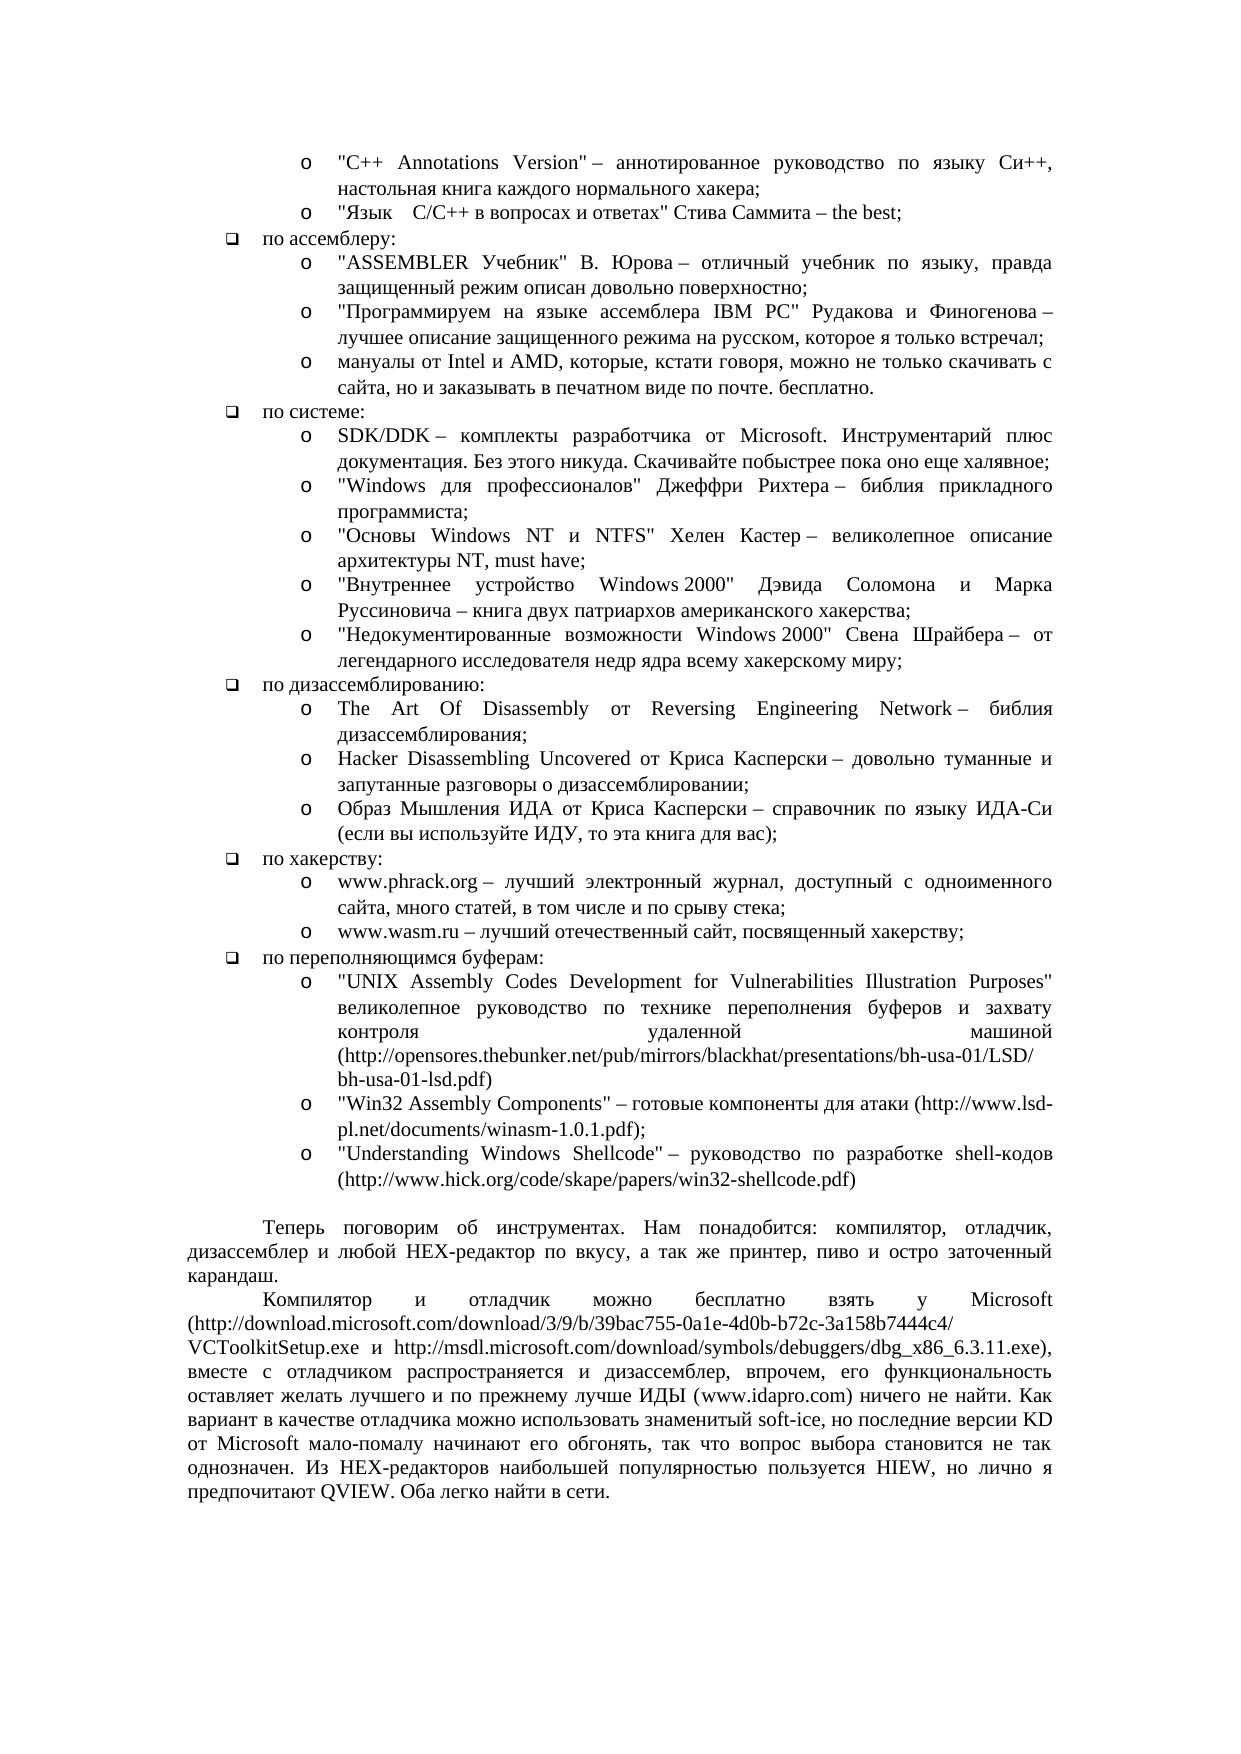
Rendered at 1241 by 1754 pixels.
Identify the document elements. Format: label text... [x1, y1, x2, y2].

list мануалы от Intel и AMD, которые, кстати говоря, можно не только скачивать с сайта, но и заказывать в печатном виде по почте. бесплатно. [300, 349, 1053, 399]
list "Win32 Assembly Components" – готовые компоненты для атаки (http://www.lsd-pl.net/documents/winasm-1.0.1.pdf); [300, 1091, 1053, 1141]
list по ассемблеру: [225, 226, 1053, 249]
list Hacker Disassembling Uncovered от Kриса Касперски – довольно туманные и запутанные разговоры о дизассемблировании; [300, 746, 1053, 796]
text Теперь поговорим об инструментах. Нам понадобится: компилятор, отладчик, дизассемблер и любой HEX-редактор по вкусу, а так же принтер, пиво и остро заточенный карандаш. [187, 1215, 1053, 1287]
list по переполняющимся буферам: [225, 945, 1053, 969]
list "Внутреннее устройство Windows 2000" Дэвида Соломона и Марка Руссиновича – книга двух патриархов американского хакерства; [300, 572, 1053, 622]
list по дизассемблированию: [225, 672, 1053, 696]
list The Art Of Disassembly от Reversing Engineering Network – библия дизассемблирования; [300, 696, 1053, 746]
list "Язык С/С++ в вопросах и ответах" Стива Саммита – the best; [300, 200, 1053, 226]
list "Программируем на языке ассемблера IBM PC" Рудакова и Финогенова – лучшее описание защищенного режима на русском, которое я только встречал; [300, 299, 1053, 349]
list "Недокументированные возможности Windows 2000" Свена Шрайбера – от легендарного исследователя недр ядра всему хакерскому миру; [300, 622, 1053, 672]
list "Understanding Windows Shellcode" – руководство по разработке shell-кодов (http://www.hick.org/code/skape/papers/win32-shellcode.pdf) [300, 1141, 1053, 1191]
list www.phrack.org – лучший электронный журнал, доступный с одноименного сайта, много статей, в том числе и по срыву стека; [300, 869, 1053, 919]
list Образ Мышления ИДА от Криса Касперски – справочник по языку ИДА-Си (если вы используйте ИДУ, то эта книга для вас); [300, 796, 1053, 845]
list "Основы Windows NT и NTFS" Хелен Кастер – великолепное описание архитектуры NT, must have; [300, 523, 1053, 572]
list "ASSEMBLER Учебник" В. Юрова – отличный учебник по языку, правда защищенный режим описан довольно поверхностно; [300, 249, 1053, 299]
list "Windows для профессионалов" Джеффри Рихтера – библия прикладного программиста; [300, 473, 1053, 523]
text Компилятор и отладчик можно бесплатно взять у Microsoft (http://download.microsoft.com/download/3/9/b/39bac755-0a1e-4d0b-b72c-3a158b7444c4/VCToolkitSetup.exe и http://msdl.microsoft.com/download/symbols/debuggers/dbg_x86_6.3.11.exe), вместе с отладчиком распространяется и дизассемблер, впрочем, его функциональность оставляет желать лучшего и по прежнему лучше ИДЫ (www.idapro.com) ничего не найти. Как вариант в качестве отладчика можно использовать знаменитый soft-ice, но последние версии KD от Microsoft мало-помалу начинают его обгонять, так что вопрос выбора становится не так однозначен. Из HEX-редакторов наибольшей популярностью пользуется HIEW, но лично я предпочитают QVIEW. Оба легко найти в сети. [187, 1287, 1053, 1503]
list по системе: [225, 399, 1053, 423]
list по хакерству: [225, 845, 1053, 869]
list www.wasm.ru – лучший отечественный сайт, посвященный хакерству; [300, 919, 1053, 945]
list "UNIX Assembly Codes Development for Vulnerabilities Illustration Purposes" великолепное руководство по технике переполнения буферов и захвату контроля удаленной машиной (http://opensores.thebunker.net/pub/mirrors/blackhat/presentations/bh-usa-01/LSD/bh-usa-01-lsd.pdf) [300, 969, 1053, 1091]
list SDK/DDK – комплекты разработчика от Microsoft. Инструментарий плюс документация. Без этого никуда. Скачивайте побыстрее пока оно еще халявное; [300, 423, 1053, 473]
list "С++ Annotations Version" – аннотированное руководство по языку Си++, настольная книга каждого нормального хакера; [300, 150, 1053, 200]
